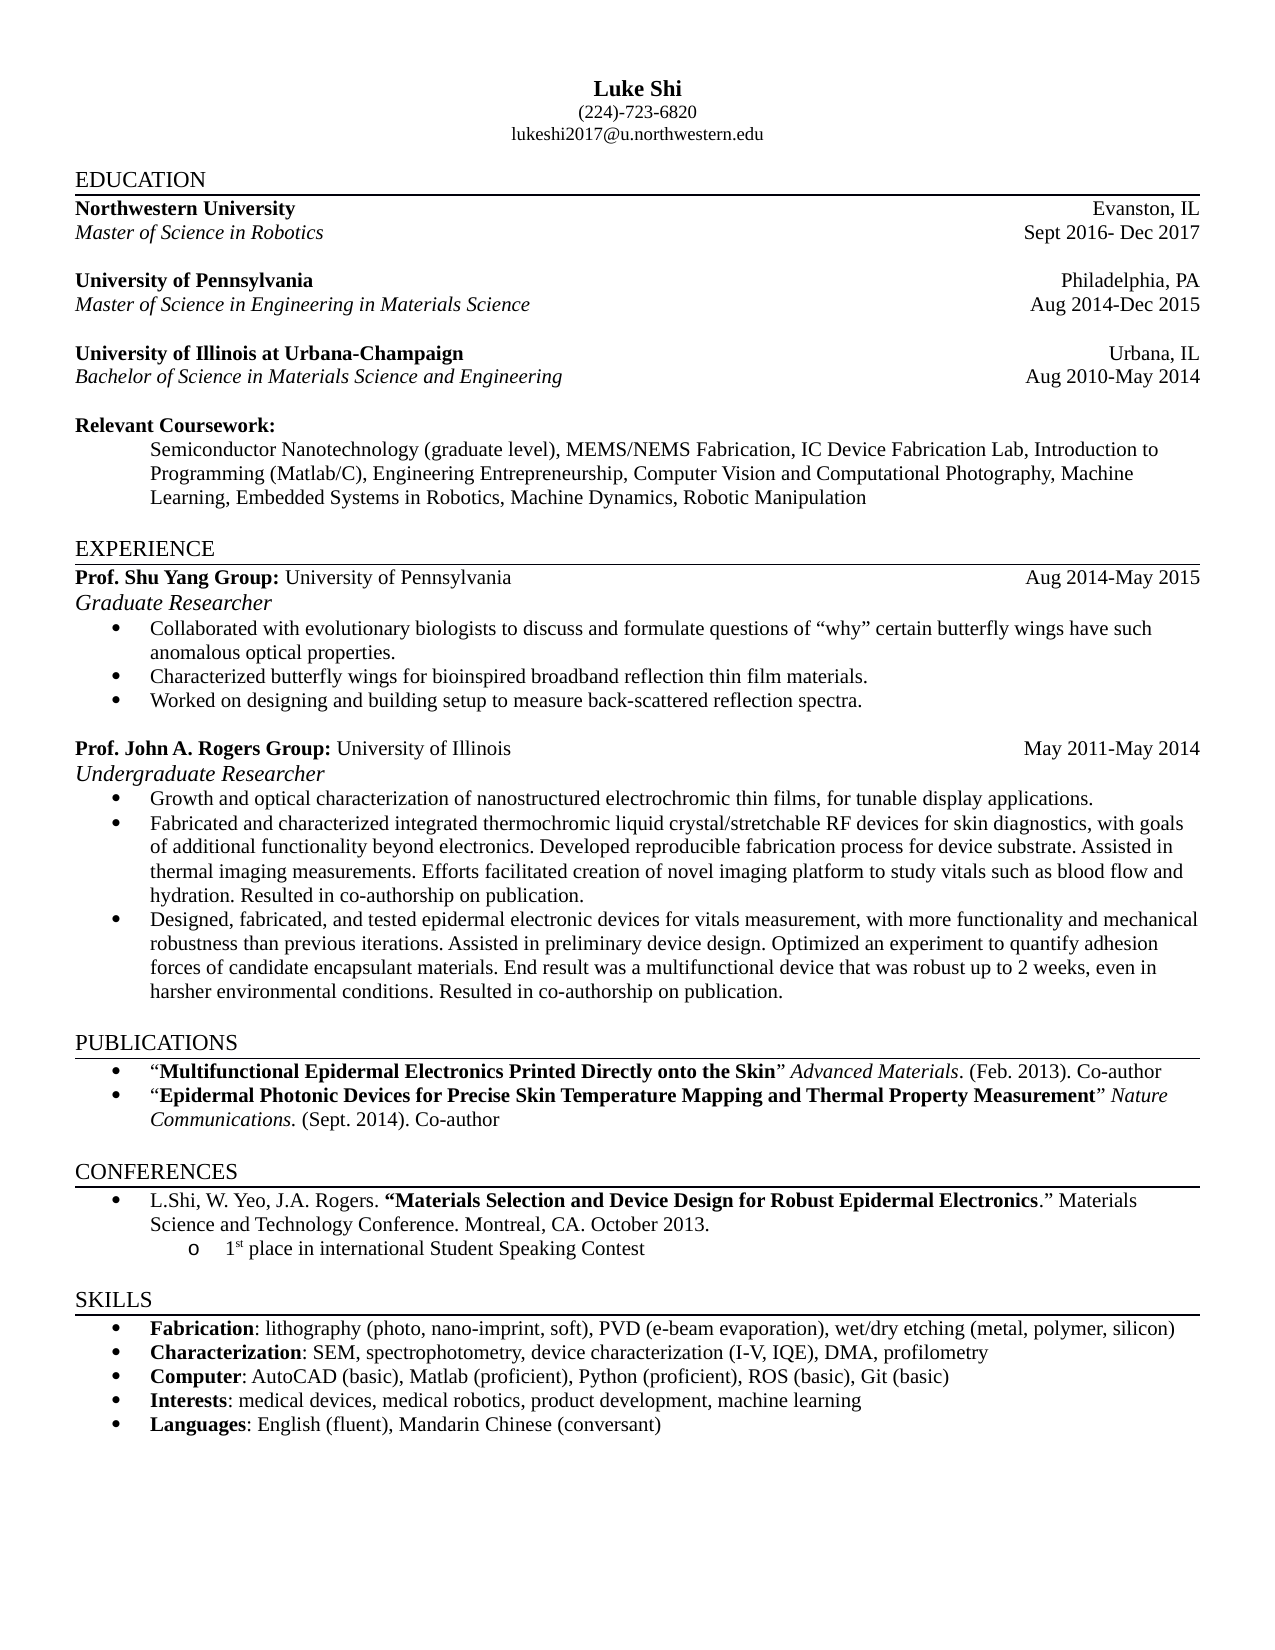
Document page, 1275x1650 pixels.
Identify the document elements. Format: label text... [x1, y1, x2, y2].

text EDUCATION [75, 166, 1200, 194]
list Graduate Researcher [75, 589, 1200, 616]
text Bachelor of Science in Materials Science and Engineering Aug 2010-May 2014 [75, 364, 1200, 388]
list Undergraduate Researcher [75, 760, 1200, 786]
text University of Illinois at Urbana-Champaign Urbana, IL [75, 340, 1200, 364]
list Characterized butterfly wings for bioinspired broadband reflection thin film materials. [112, 664, 1200, 688]
text Master of Science in Engineering in Materials Science Aug 2014-Dec 2015 [75, 292, 1200, 316]
list Computer: AutoCAD (basic), Matlab (proficient), Python (proficient), ROS (basic), Git (basic) [112, 1364, 1200, 1388]
list Fabricated and characterized integrated thermochromic liquid crystal/stretchable RF devices for skin diagnostics, with goals of additional functionality beyond electronics. Developed reproducible fabrication process for device substrate. Assisted in thermal imaging measurements. Efforts facilitated creation of novel imaging platform to study vitals such as blood flow and hydration. Resulted in co-authorship on publication. [112, 810, 1200, 907]
list “Epidermal Photonic Devices for Precise Skin Temperature Mapping and Thermal Property Measurement” Nature Communications. (Sept. 2014). Co-author [112, 1083, 1200, 1131]
list Growth and optical characterization of nanostructured electrochromic thin films, for tunable display applications. [112, 786, 1200, 810]
list “Multifunctional Epidermal Electronics Printed Directly onto the Skin” Advanced Materials. (Feb. 2013). Co-author [112, 1059, 1200, 1083]
text University of Pennsylvania Philadelphia, PA [75, 268, 1200, 292]
list 1st place in international Student Speaking Contest [187, 1236, 1200, 1262]
text Master of Science in Robotics Sept 2016- Dec 2017 [75, 220, 1200, 244]
list Semiconductor Nanotechnology (graduate level), MEMS/NEMS Fabrication, IC Device Fabrication Lab, Introduction to Programming (Matlab/C), Engineering Entrepreneurship, Computer Vision and Computational Photography, Machine Learning, Embedded Systems in Robotics, Machine Dynamics, Robotic Manipulation [150, 437, 1200, 509]
list Languages: English (fluent), Mandarin Chinese (conversant) [112, 1412, 1200, 1436]
list L.Shi, W. Yeo, J.A. Rogers. “Materials Selection and Device Design for Robust Epidermal Electronics.” Materials Science and Technology Conference. Montreal, CA. October 2013. [112, 1188, 1200, 1236]
list Prof. John A. Rogers Group: University of Illinois May 2011-May 2014 [75, 736, 1200, 760]
list Characterization: SEM, spectrophotometry, device characterization (I-V, IQE), DMA, profilometry [112, 1340, 1200, 1364]
list Collaborated with evolutionary biologists to discuss and formulate questions of “why” certain butterfly wings have such anomalous optical properties. [112, 616, 1200, 664]
list CONFERENCES [75, 1158, 1200, 1186]
list PUBLICATIONS [75, 1029, 1200, 1058]
text Northwestern University Evanston, IL [75, 196, 1200, 220]
list Designed, fabricated, and tested epidermal electronic devices for vitals measurement, with more functionality and mechanical robustness than previous iterations. Assisted in preliminary device design. Optimized an experiment to quantify adhesion forces of candidate encapsulant materials. End result was a multifunctional device that was robust up to 2 weeks, even in harsher environmental conditions. Resulted in co-authorship on publication. [112, 907, 1200, 1003]
text Relevant Coursework: [75, 413, 1200, 437]
list Worked on designing and building setup to measure back-scattered reflection spectra. [112, 688, 1200, 712]
list Prof. Shu Yang Group: University of Pennsylvania Aug 2014-May 2015 [75, 565, 1200, 589]
text SKILLS [75, 1286, 1200, 1314]
list Fabrication: lithography (photo, nano-imprint, soft), PVD (e-beam evaporation), wet/dry etching (metal, polymer, silicon) [112, 1316, 1200, 1340]
list Interests: medical devices, medical robotics, product development, machine learning [112, 1388, 1200, 1412]
text EXPERIENCE [75, 535, 1200, 564]
